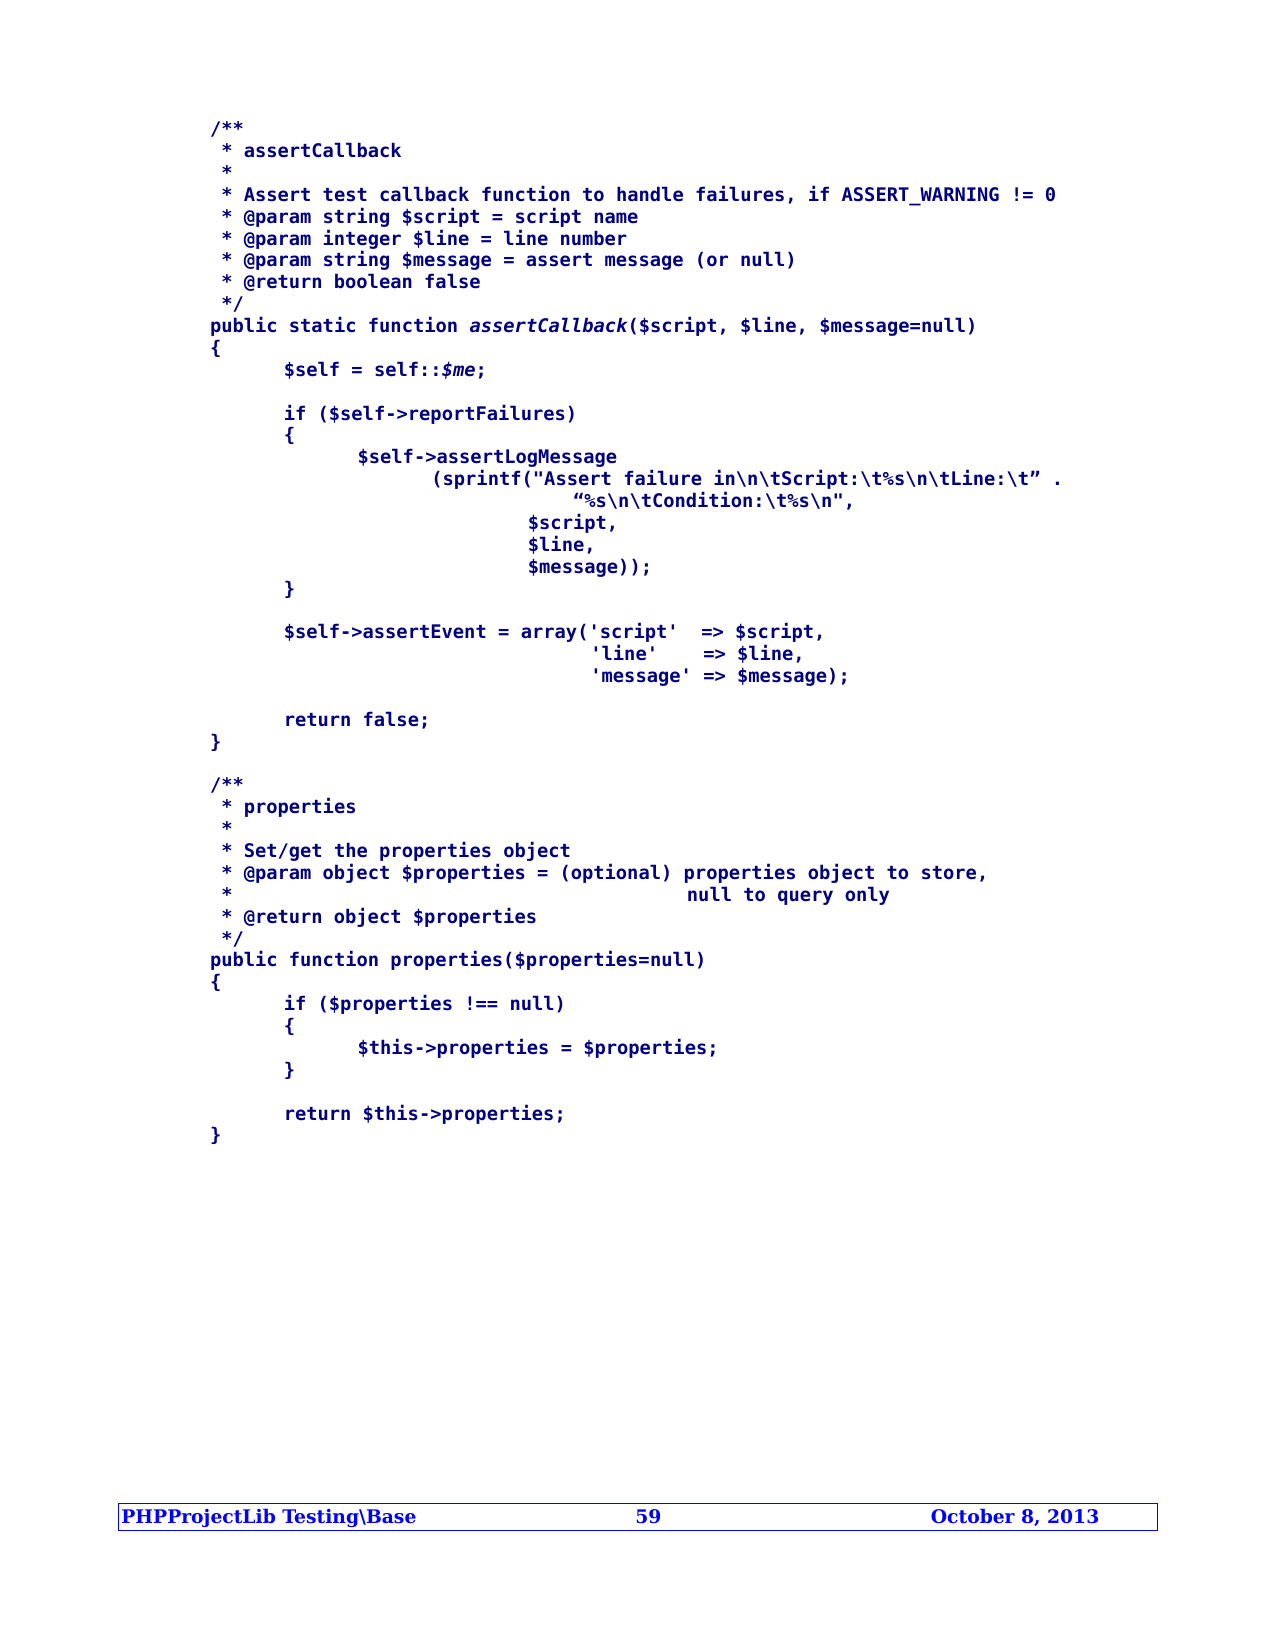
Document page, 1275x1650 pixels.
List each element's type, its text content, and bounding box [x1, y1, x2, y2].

list public static function assertCallback($script, $line, $message=null) [136, 315, 1157, 337]
list $self->assertLogMessage [136, 446, 1157, 468]
list * @return boolean false [136, 271, 1157, 293]
list * [136, 818, 1157, 840]
list } [136, 1124, 1157, 1146]
list 'line' => $line, [136, 643, 1157, 665]
list * @param object $properties = (optional) properties object to store, [136, 862, 1157, 884]
list return false; [136, 709, 1157, 731]
list * Assert test callback function to handle failures, if ASSERT_WARNING != 0 [136, 184, 1157, 206]
list /** [136, 118, 1157, 140]
list * @param string $message = assert message (or null) [136, 249, 1157, 271]
list if ($self->reportFailures) [136, 402, 1157, 424]
list * @param string $script = script name [136, 206, 1157, 227]
list * null to query only [136, 884, 1157, 906]
list } [136, 577, 1157, 599]
list } [136, 1059, 1157, 1081]
list { [136, 1015, 1157, 1037]
list { [136, 971, 1157, 993]
list /** [136, 774, 1157, 796]
list $this->properties = $properties; [136, 1037, 1157, 1059]
list if ($properties !== null) [136, 993, 1157, 1015]
list $message)); [136, 556, 1157, 577]
list { [136, 424, 1157, 446]
list * properties [136, 796, 1157, 818]
list { [136, 337, 1157, 359]
list $script, [136, 512, 1157, 534]
list $line, [136, 534, 1157, 556]
list (sprintf("Assert failure in\n\tScript:\t%s\n\tLine:\t” . “%s\n\tCondition:\t%s\n", [136, 468, 1157, 512]
list 'message' => $message); [136, 665, 1157, 687]
list * assertCallback [136, 140, 1157, 162]
list } [136, 731, 1157, 752]
list * @return object $properties [136, 906, 1157, 927]
list */ [136, 293, 1157, 315]
list * Set/get the properties object [136, 840, 1157, 862]
list */ [136, 927, 1157, 949]
list * [136, 162, 1157, 184]
list public function properties($properties=null) [136, 949, 1157, 971]
list return $this->properties; [136, 1102, 1157, 1124]
list * @param integer $line = line number [136, 227, 1157, 249]
list $self = self::$me; [136, 359, 1157, 381]
list $self->assertEvent = array('script' => $script, [136, 621, 1157, 643]
